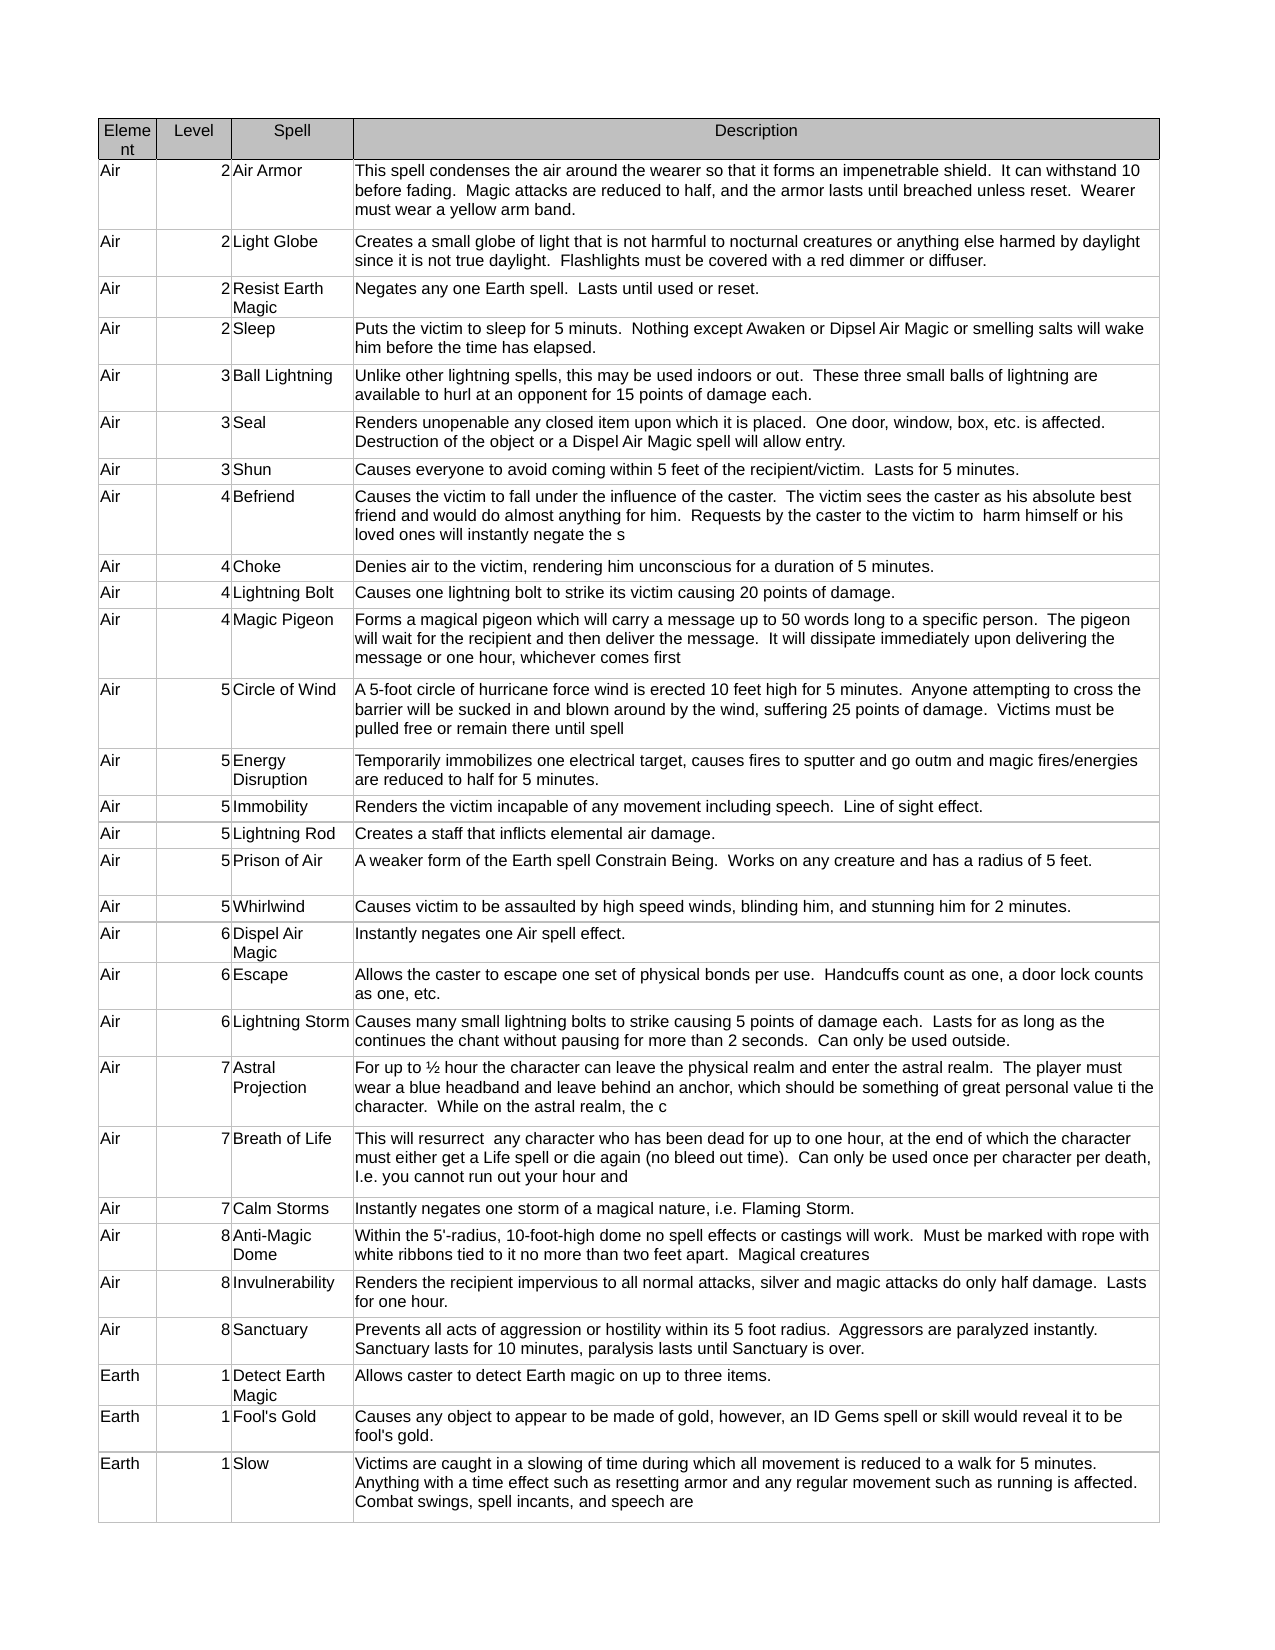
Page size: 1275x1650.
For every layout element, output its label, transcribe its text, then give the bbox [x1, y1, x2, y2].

table_cell Air [99, 896, 156, 921]
table_cell Causes everyone to avoid coming within 5 feet of the recipient/victim. Lasts for 5 minutes. [354, 459, 1159, 484]
table_cell Immobility [232, 796, 353, 821]
table_cell 6 [157, 923, 231, 962]
table_cell 5 [157, 679, 231, 748]
table_cell Renders the recipient impervious to all normal attacks, silver and magic attacks do only half damage. Lasts for one hour. [354, 1271, 1159, 1317]
table_cell Causes the victim to fall under the influence of the caster. The victim sees the caster as his absolute best friend and would do almost anything for him. Requests by the caster to the victim to harm himself or his loved ones will instantly negate the s [354, 485, 1159, 554]
table_cell Air [99, 412, 156, 457]
table_cell Air [99, 1010, 156, 1056]
table_cell 2 [157, 160, 231, 229]
table_cell Negates any one Earth spell. Lasts until used or reset. [354, 277, 1159, 317]
table_cell Within the 5'-radius, 10-foot-high dome no spell effects or castings will work. Must be marked with rope with white ribbons tied to it no more than two feet apart. Magical creatures [354, 1224, 1159, 1270]
table_cell 8 [157, 1224, 231, 1270]
table_cell Breath of Life [232, 1127, 353, 1197]
table_cell Sleep [232, 318, 353, 364]
table_cell Air [99, 230, 156, 276]
table_cell Sanctuary [232, 1318, 353, 1364]
table_cell 5 [157, 796, 231, 821]
table_cell Allows the caster to escape one set of physical bonds per use. Handcuffs count as one, a door lock counts as one, etc. [354, 963, 1159, 1009]
table_cell Lightning Rod [232, 823, 353, 848]
table_cell 7 [157, 1198, 231, 1223]
table_cell Slow [232, 1453, 353, 1522]
table_cell Air [99, 1318, 156, 1364]
table_cell Air [99, 1057, 156, 1126]
table_header Spell [232, 119, 353, 159]
table_cell 7 [157, 1127, 231, 1197]
table_cell 5 [157, 849, 231, 895]
table_cell Air [99, 365, 156, 411]
table_cell 6 [157, 1010, 231, 1056]
table_cell Escape [232, 963, 353, 1009]
table_cell 4 [157, 609, 231, 678]
table_cell Earth [99, 1453, 156, 1522]
table_cell Air [99, 749, 156, 795]
table_header Element [99, 119, 156, 159]
table_cell Air Armor [232, 160, 353, 229]
table_cell Magic Pigeon [232, 609, 353, 678]
table_cell Air [99, 485, 156, 554]
table_cell 6 [157, 963, 231, 1009]
table_cell Air [99, 1127, 156, 1197]
table_cell 5 [157, 896, 231, 921]
table_cell Instantly negates one storm of a magical nature, i.e. Flaming Storm. [354, 1198, 1159, 1223]
table_cell Astral Projection [232, 1057, 353, 1126]
table_cell 1 [157, 1365, 231, 1404]
table_cell Resist Earth Magic [232, 277, 353, 317]
table_cell Allows caster to detect Earth magic on up to three items. [354, 1365, 1159, 1404]
table_cell 2 [157, 318, 231, 364]
table_cell Lightning Storm [232, 1010, 353, 1056]
table_cell Causes many small lightning bolts to strike causing 5 points of damage each. Lasts for as long as the continues the chant without pausing for more than 2 seconds. Can only be used outside. [354, 1010, 1159, 1056]
table_cell Seal [232, 412, 353, 457]
table_cell 3 [157, 412, 231, 457]
table_cell 4 [157, 555, 231, 581]
table_cell 5 [157, 823, 231, 848]
table_cell Earth [99, 1365, 156, 1404]
table_cell 2 [157, 277, 231, 317]
table_cell 4 [157, 485, 231, 554]
table_cell Befriend [232, 485, 353, 554]
table_cell Whirlwind [232, 896, 353, 921]
table_cell Detect Earth Magic [232, 1365, 353, 1404]
table_cell Air [99, 318, 156, 364]
table_cell 1 [157, 1406, 231, 1451]
table_cell Renders unopenable any closed item upon which it is placed. One door, window, box, etc. is affected. Destruction of the object or a Dispel Air Magic spell will allow entry. [354, 412, 1159, 457]
table_cell Air [99, 923, 156, 962]
table_cell A weaker form of the Earth spell Constrain Being. Works on any creature and has a radius of 5 feet. [354, 849, 1159, 895]
table_cell Air [99, 160, 156, 229]
table_cell Anti-Magic Dome [232, 1224, 353, 1270]
table_cell Lightning Bolt [232, 582, 353, 607]
table_cell Fool's Gold [232, 1406, 353, 1451]
table_cell Temporarily immobilizes one electrical target, causes fires to sputter and go outm and magic fires/energies are reduced to half for 5 minutes. [354, 749, 1159, 795]
table_cell Calm Storms [232, 1198, 353, 1223]
table_cell For up to ½ hour the character can leave the physical realm and enter the astral realm. The player must wear a blue headband and leave behind an anchor, which should be something of great personal value ti the character. While on the astral realm, the c [354, 1057, 1159, 1126]
table_cell This will resurrect any character who has been dead for up to one hour, at the end of which the character must either get a Life spell or die again (no bleed out time). Can only be used once per character per death, I.e. you cannot run out your hour and [354, 1127, 1159, 1197]
table_cell Air [99, 582, 156, 607]
table_cell Air [99, 1224, 156, 1270]
table_cell 3 [157, 459, 231, 484]
table_cell Causes one lightning bolt to strike its victim causing 20 points of damage. [354, 582, 1159, 607]
table_cell Causes victim to be assaulted by high speed winds, blinding him, and stunning him for 2 minutes. [354, 896, 1159, 921]
table_cell Air [99, 963, 156, 1009]
table_cell Creates a small globe of light that is not harmful to nocturnal creatures or anything else harmed by daylight since it is not true daylight. Flashlights must be covered with a red dimmer or diffuser. [354, 230, 1159, 276]
table_cell 3 [157, 365, 231, 411]
table_cell Air [99, 1198, 156, 1223]
table_cell Invulnerability [232, 1271, 353, 1317]
table_cell Air [99, 796, 156, 821]
table_cell Circle of Wind [232, 679, 353, 748]
table_cell Victims are caught in a slowing of time during which all movement is reduced to a walk for 5 minutes. Anything with a time effect such as resetting armor and any regular movement such as running is affected. Combat swings, spell incants, and speech are [354, 1453, 1159, 1522]
table_cell Air [99, 1271, 156, 1317]
table_header Level [157, 119, 231, 159]
table_cell Prevents all acts of aggression or hostility within its 5 foot radius. Aggressors are paralyzed instantly. Sanctuary lasts for 10 minutes, paralysis lasts until Sanctuary is over. [354, 1318, 1159, 1364]
table_cell Instantly negates one Air spell effect. [354, 923, 1159, 962]
table_cell 7 [157, 1057, 231, 1126]
table_cell Ball Lightning [232, 365, 353, 411]
table_cell Air [99, 823, 156, 848]
table_cell Air [99, 459, 156, 484]
table_cell 2 [157, 230, 231, 276]
table_cell 8 [157, 1318, 231, 1364]
table_cell 8 [157, 1271, 231, 1317]
table_cell Air [99, 555, 156, 581]
table_cell Energy Disruption [232, 749, 353, 795]
table_cell 4 [157, 582, 231, 607]
table_cell 1 [157, 1453, 231, 1522]
table_cell Prison of Air [232, 849, 353, 895]
table_cell Renders the victim incapable of any movement including speech. Line of sight effect. [354, 796, 1159, 821]
table_cell Light Globe [232, 230, 353, 276]
table_cell Choke [232, 555, 353, 581]
table_cell 5 [157, 749, 231, 795]
table_cell Causes any object to appear to be made of gold, however, an ID Gems spell or skill would reveal it to be fool's gold. [354, 1406, 1159, 1451]
table_cell Creates a staff that inflicts elemental air damage. [354, 823, 1159, 848]
table_cell Air [99, 609, 156, 678]
table_header Description [354, 119, 1159, 159]
table_cell Dispel Air Magic [232, 923, 353, 962]
table_cell Forms a magical pigeon which will carry a message up to 50 words long to a specific person. The pigeon will wait for the recipient and then deliver the message. It will dissipate immediately upon delivering the message or one hour, whichever comes first [354, 609, 1159, 678]
table_cell Puts the victim to sleep for 5 minuts. Nothing except Awaken or Dipsel Air Magic or smelling salts will wake him before the time has elapsed. [354, 318, 1159, 364]
table_cell Unlike other lightning spells, this may be used indoors or out. These three small balls of lightning are available to hurl at an opponent for 15 points of damage each. [354, 365, 1159, 411]
table_cell Shun [232, 459, 353, 484]
table_cell Denies air to the victim, rendering him unconscious for a duration of 5 minutes. [354, 555, 1159, 581]
table_cell Air [99, 277, 156, 317]
table_cell This spell condenses the air around the wearer so that it forms an impenetrable shield. It can withstand 10 before fading. Magic attacks are reduced to half, and the armor lasts until breached unless reset. Wearer must wear a yellow arm band. [354, 160, 1159, 229]
table_cell Earth [99, 1406, 156, 1451]
table_cell Air [99, 849, 156, 895]
table_cell Air [99, 679, 156, 748]
table_cell A 5-foot circle of hurricane force wind is erected 10 feet high for 5 minutes. Anyone attempting to cross the barrier will be sucked in and blown around by the wind, suffering 25 points of damage. Victims must be pulled free or remain there until spell [354, 679, 1159, 748]
